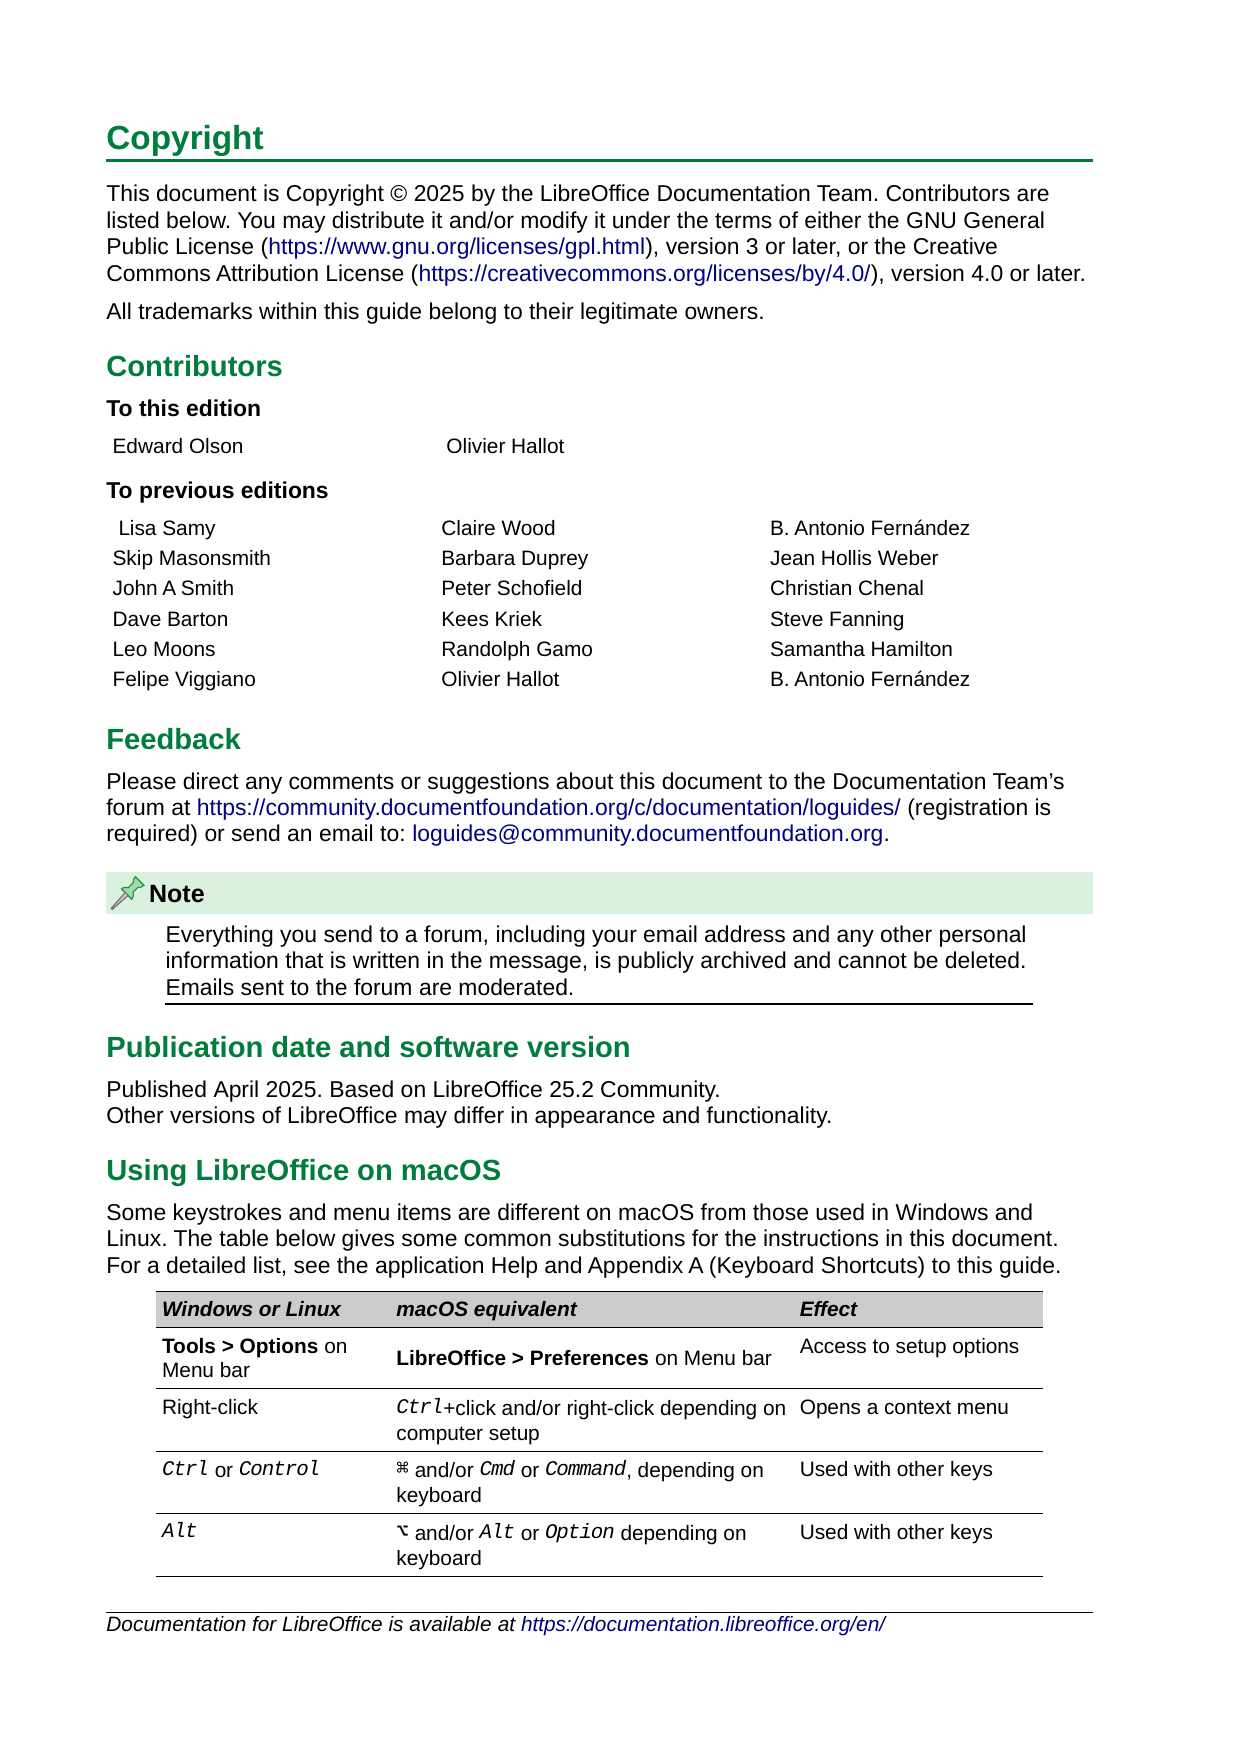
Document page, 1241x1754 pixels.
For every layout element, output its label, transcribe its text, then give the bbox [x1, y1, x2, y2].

table_cell Ctrl+click and/or right-click depending on computer setup [390, 1389, 793, 1451]
table_header macOS equivalent [390, 1292, 793, 1327]
table_cell Used with other keys [793, 1452, 1043, 1513]
text Published April 2025. Based on LibreOffice 25.2 Community. Other versions of LibreOffice may differ in appearance and functionality. [106, 1076, 1093, 1128]
table_header Olivier Hallot [440, 434, 766, 464]
table_cell Peter Schofield [435, 576, 764, 606]
table_cell Kees Kriek [435, 606, 764, 637]
table_cell ⌥ and/or Alt or Option depending on keyboard [390, 1514, 793, 1576]
table_cell Randolph Gamo [435, 637, 764, 667]
table_cell LibreOffice > Preferences on Menu bar [390, 1328, 793, 1388]
text Some keystrokes and menu items are different on macOS from those used in Windows and Linux. The table below gives some common substitutions for the instructions in this document. For a detailed list, see the application Help and Appendix A (Keyboard Shortcuts) to this guide. [106, 1199, 1093, 1278]
table_header B. Antonio Fernández [764, 516, 1093, 546]
table_cell Dave Barton [106, 606, 435, 637]
subtitle Copyright [106, 118, 1093, 159]
table_cell ‍Skip Masonsmith [106, 546, 435, 576]
text This document is Copyright © 2025 by the LibreOffice Documentation Team. Contributors are listed below. You may distribute it and/or modify it under the terms of either the GNU General Public License (https://www.gnu.org/licenses/gpl.html), version 3 or later, or the Creative Commons Attribution License (https://creativecommons.org/licenses/by/4.0/), version 4.0 or later. [106, 180, 1093, 286]
table_header Effect [793, 1292, 1043, 1327]
text Please direct any comments or suggestions about this document to the Documentation Team’s forum at https://community.documentfoundation.org/c/documentation/loguides/ (registration is required) or send an email to: loguides@community.documentfoundation.org. [106, 768, 1093, 847]
table_cell Felipe Viggiano [106, 667, 435, 697]
table_cell Steve Fanning [764, 606, 1093, 637]
subtitle Note [148, 872, 1093, 914]
subtitle Using LibreOffice on macOS [106, 1153, 1093, 1187]
table_cell Barbara Duprey [435, 546, 764, 576]
table_cell Ctrl or Control [156, 1452, 390, 1513]
text Everything you send to a forum, including your email address and any other personal information that is written in the message, is publicly archived and cannot be deleted. Emails sent to the forum are moderated. [165, 921, 1033, 1003]
table_cell ⌘ and/or Cmd or Command, depending on keyboard [390, 1452, 793, 1513]
text To this edition [106, 395, 1093, 422]
subtitle Publication date and software version [106, 1029, 1093, 1063]
table_cell Access to setup options [793, 1328, 1043, 1388]
table_cell Tools > Options on Menu bar [156, 1328, 390, 1388]
table_cell Jean Hollis Weber [764, 546, 1093, 576]
table_cell Leo Moons [106, 637, 435, 667]
table_cell Olivier Hallot [435, 667, 764, 697]
table_header Edward Olson [106, 434, 440, 464]
table_cell John A Smith [106, 576, 435, 606]
table_header [766, 434, 1093, 464]
table_header Claire Wood [435, 516, 764, 546]
table_cell Samantha Hamilton [764, 637, 1093, 667]
table_cell Opens a context menu [793, 1389, 1043, 1451]
table_cell Used with other keys [793, 1514, 1043, 1576]
text All trademarks within this guide belong to their legitimate owners. [106, 298, 1093, 325]
table_cell Right-click [156, 1389, 390, 1451]
text To previous editions [106, 477, 1093, 503]
table_cell B. Antonio Fernández [764, 667, 1093, 697]
table_header Windows or Linux [156, 1292, 390, 1327]
table_header Lisa Samy [106, 516, 435, 546]
table_cell Alt [156, 1514, 390, 1576]
table_cell Christian Chenal [764, 576, 1093, 606]
subtitle Feedback [106, 722, 1093, 755]
subtitle Contributors [106, 349, 1093, 383]
